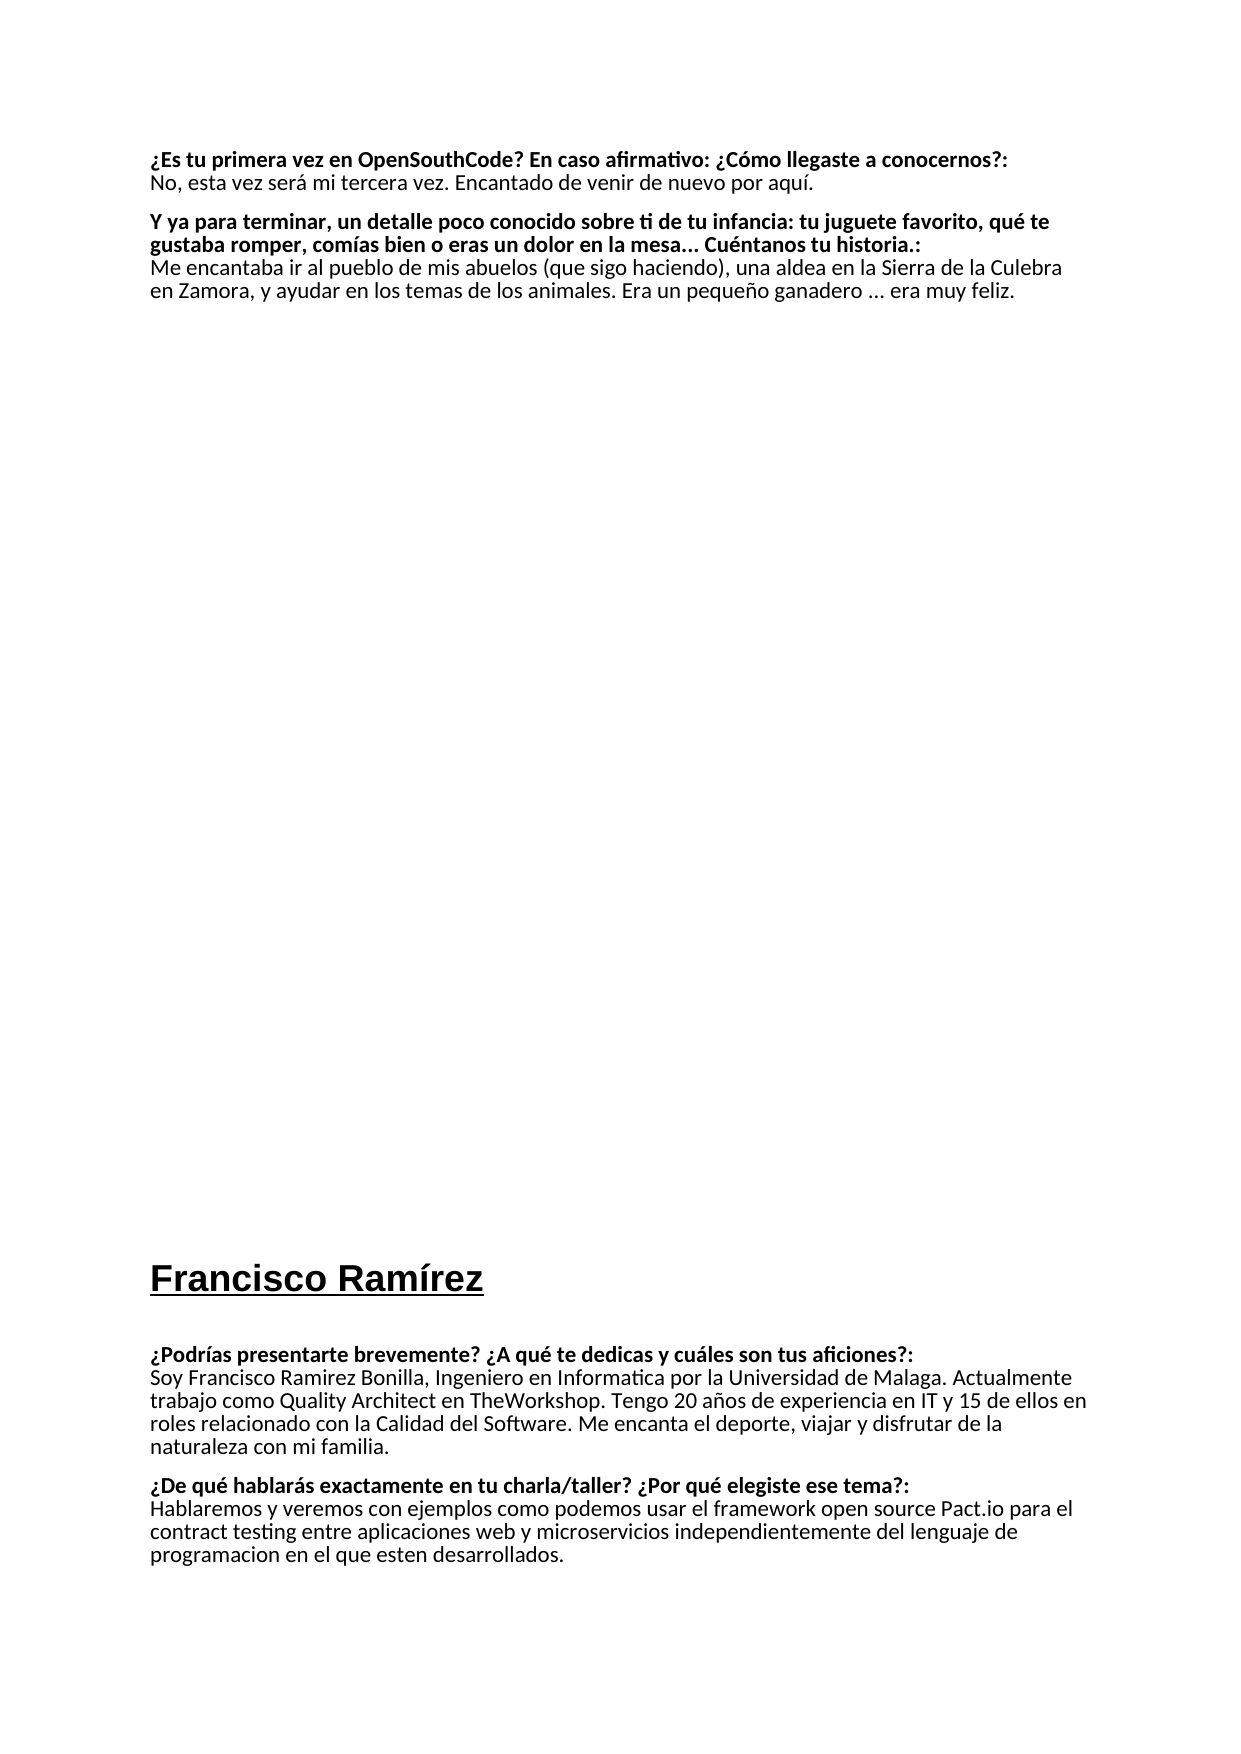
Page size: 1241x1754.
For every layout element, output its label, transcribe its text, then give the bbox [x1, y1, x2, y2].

subtitle Francisco Ramírez [150, 1258, 1090, 1299]
text ¿Es tu primera vez en OpenSouthCode? En caso afirmativo: ¿Cómo llegaste a conocernos?: No, esta vez será mi tercera vez. Encantado de venir de nuevo por aquí. [150, 150, 1090, 196]
text Y ya para terminar, un detalle poco conocido sobre ti de tu infancia: tu juguete favorito, qué te gustaba romper, comías bien o eras un dolor en la mesa... Cuéntanos tu historia.: Me encantaba ir al pueblo de mis abuelos (que sigo haciendo), una aldea en la Sierra de la Culebra en Zamora, y ayudar en los temas de los animales. Era un pequeño ganadero ... era muy feliz. [150, 212, 1090, 304]
text ¿De qué hablarás exactamente en tu charla/taller? ¿Por qué elegiste ese tema?: Hablaremos y veremos con ejemplos como podemos usar el framework open source Pact.io para el contract testing entre aplicaciones web y microservicios independientemente del lenguaje de programacion en el que esten desarrollados. [150, 1477, 1090, 1568]
text ¿Podrías presentarte brevemente? ¿A qué te dedicas y cuáles son tus aficiones?: Soy Francisco Ramirez Bonilla, Ingeniero en Informatica por la Universidad de Malaga. Actualmente trabajo como Quality Architect en TheWorkshop. Tengo 20 años de experiencia en IT y 15 de ellos en roles relacionado con la Calidad del Software. Me encanta el deporte, viajar y disfrutar de la naturaleza con mi familia. [150, 1345, 1090, 1460]
